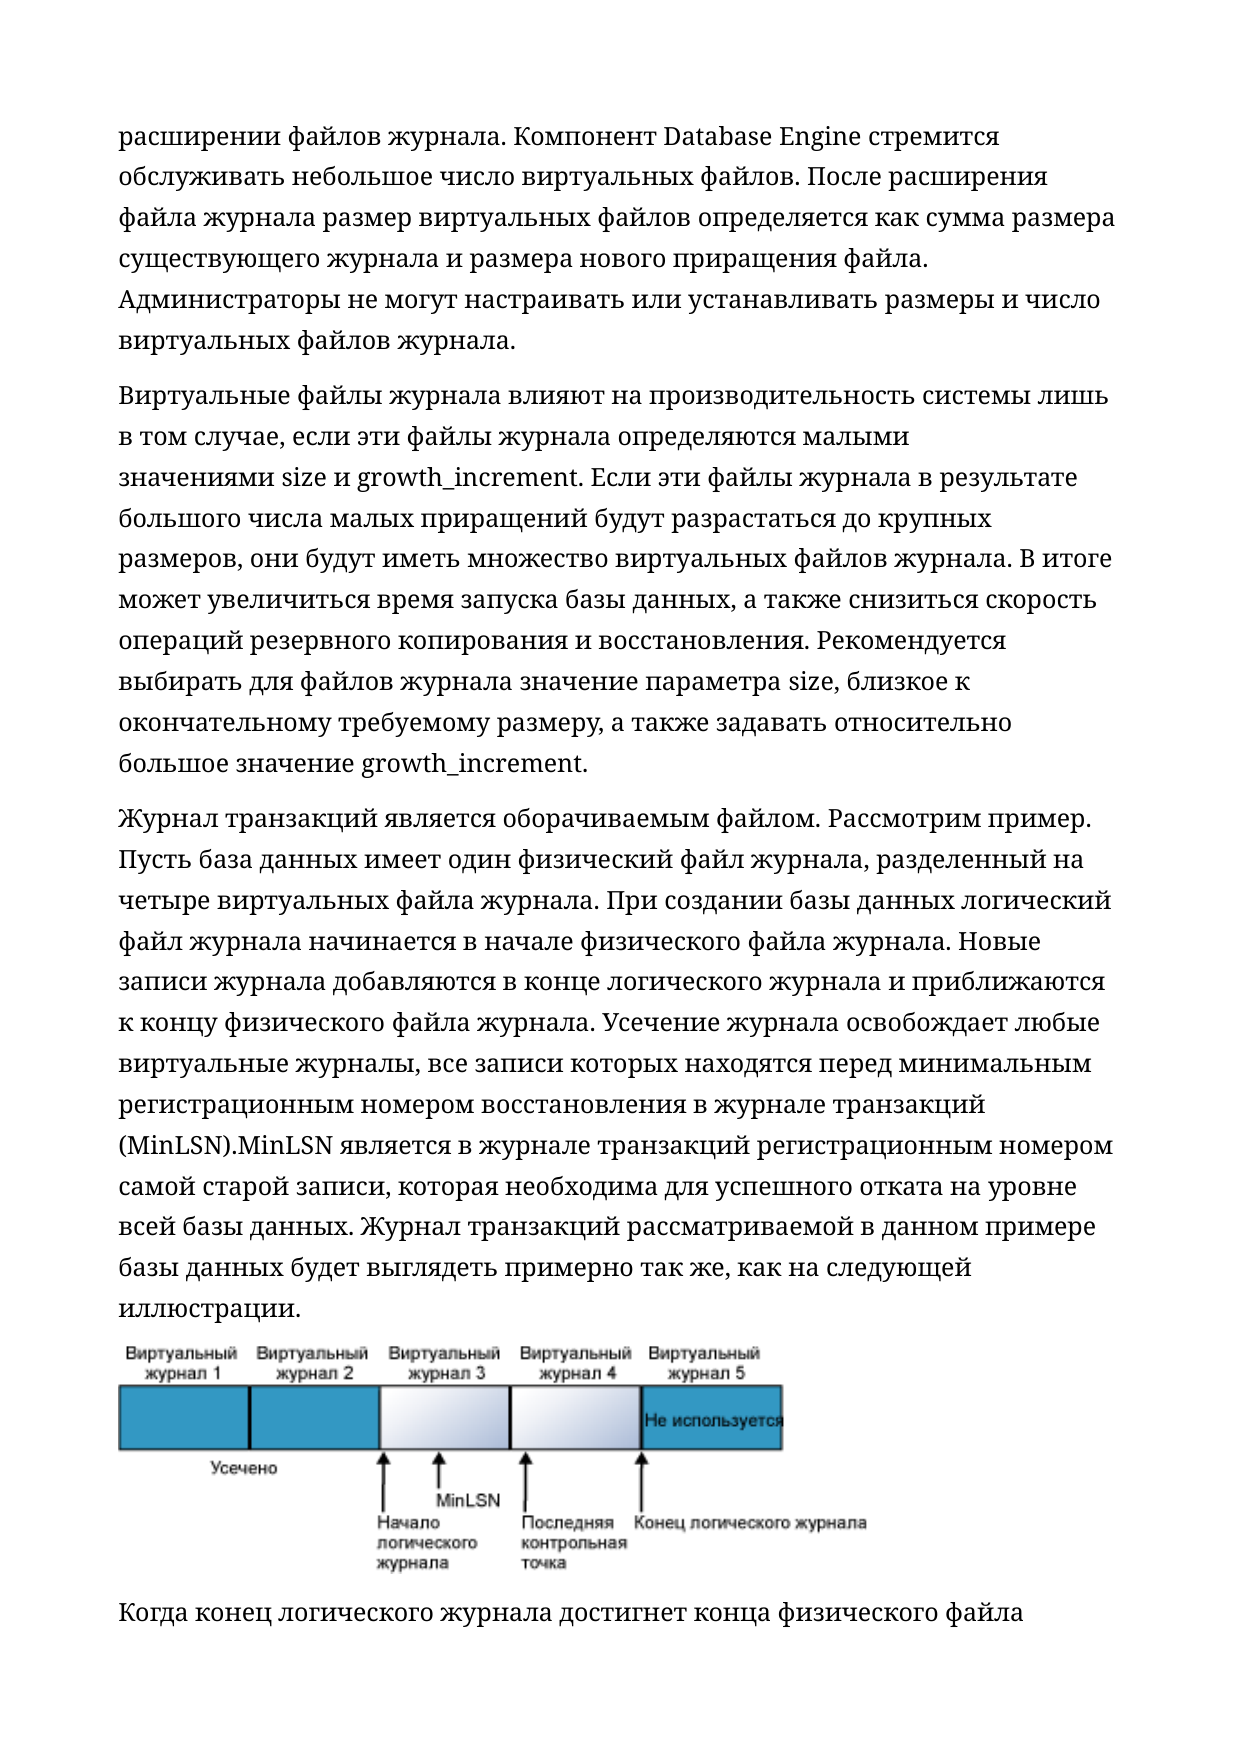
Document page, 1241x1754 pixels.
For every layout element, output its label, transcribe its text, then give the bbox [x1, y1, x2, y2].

text Когда конец логического журнала достигнет конца физического файла [118, 1595, 1122, 1629]
picture [118, 1346, 867, 1574]
text Виртуальные файлы журнала влияют на производительность системы лишь в том случае, если эти файлы журнала определяются малыми значениями size и growth_increment. Если эти файлы журнала в результате большого числа малых приращений будут разрастаться до крупных размеров, они будут иметь множество виртуальных файлов журнала. В итоге может увеличиться время запуска базы данных, а также снизиться скорость операций резервного копирования и восстановления. Рекомендуется выбирать для файлов журнала значение параметра size, близкое к окончательному требуемому размеру, а также задавать относительно большое значение growth_increment. [118, 378, 1122, 779]
text расширении файлов журнала. Компонент Database Engine стремится обслуживать небольшое число виртуальных файлов. После расширения файла журнала размер виртуальных файлов определяется как сумма размера существующего журнала и размера нового приращения файла. Администраторы не могут настраивать или устанавливать размеры и число виртуальных файлов журнала. [118, 118, 1122, 356]
text Журнал транзакций является оборачиваемым файлом. Рассмотрим пример. Пусть база данных имеет один физический файл журнала, разделенный на четыре виртуальных файла журнала. При создании базы данных логический файл журнала начинается в начале физического файла журнала. Новые записи журнала добавляются в конце логического журнала и приближаются к концу физического файла журнала. Усечение журнала освобождает любые виртуальные журналы, все записи которых находятся перед минимальным регистрационным номером восстановления в журнале транзакций (MinLSN).MinLSN является в журнале транзакций регистрационным номером самой старой записи, которая необходима для успешного отката на уровне всей базы данных. Журнал транзакций рассматриваемой в данном примере базы данных будет выглядеть примерно так же, как на следующей иллюстрации. [118, 801, 1122, 1325]
